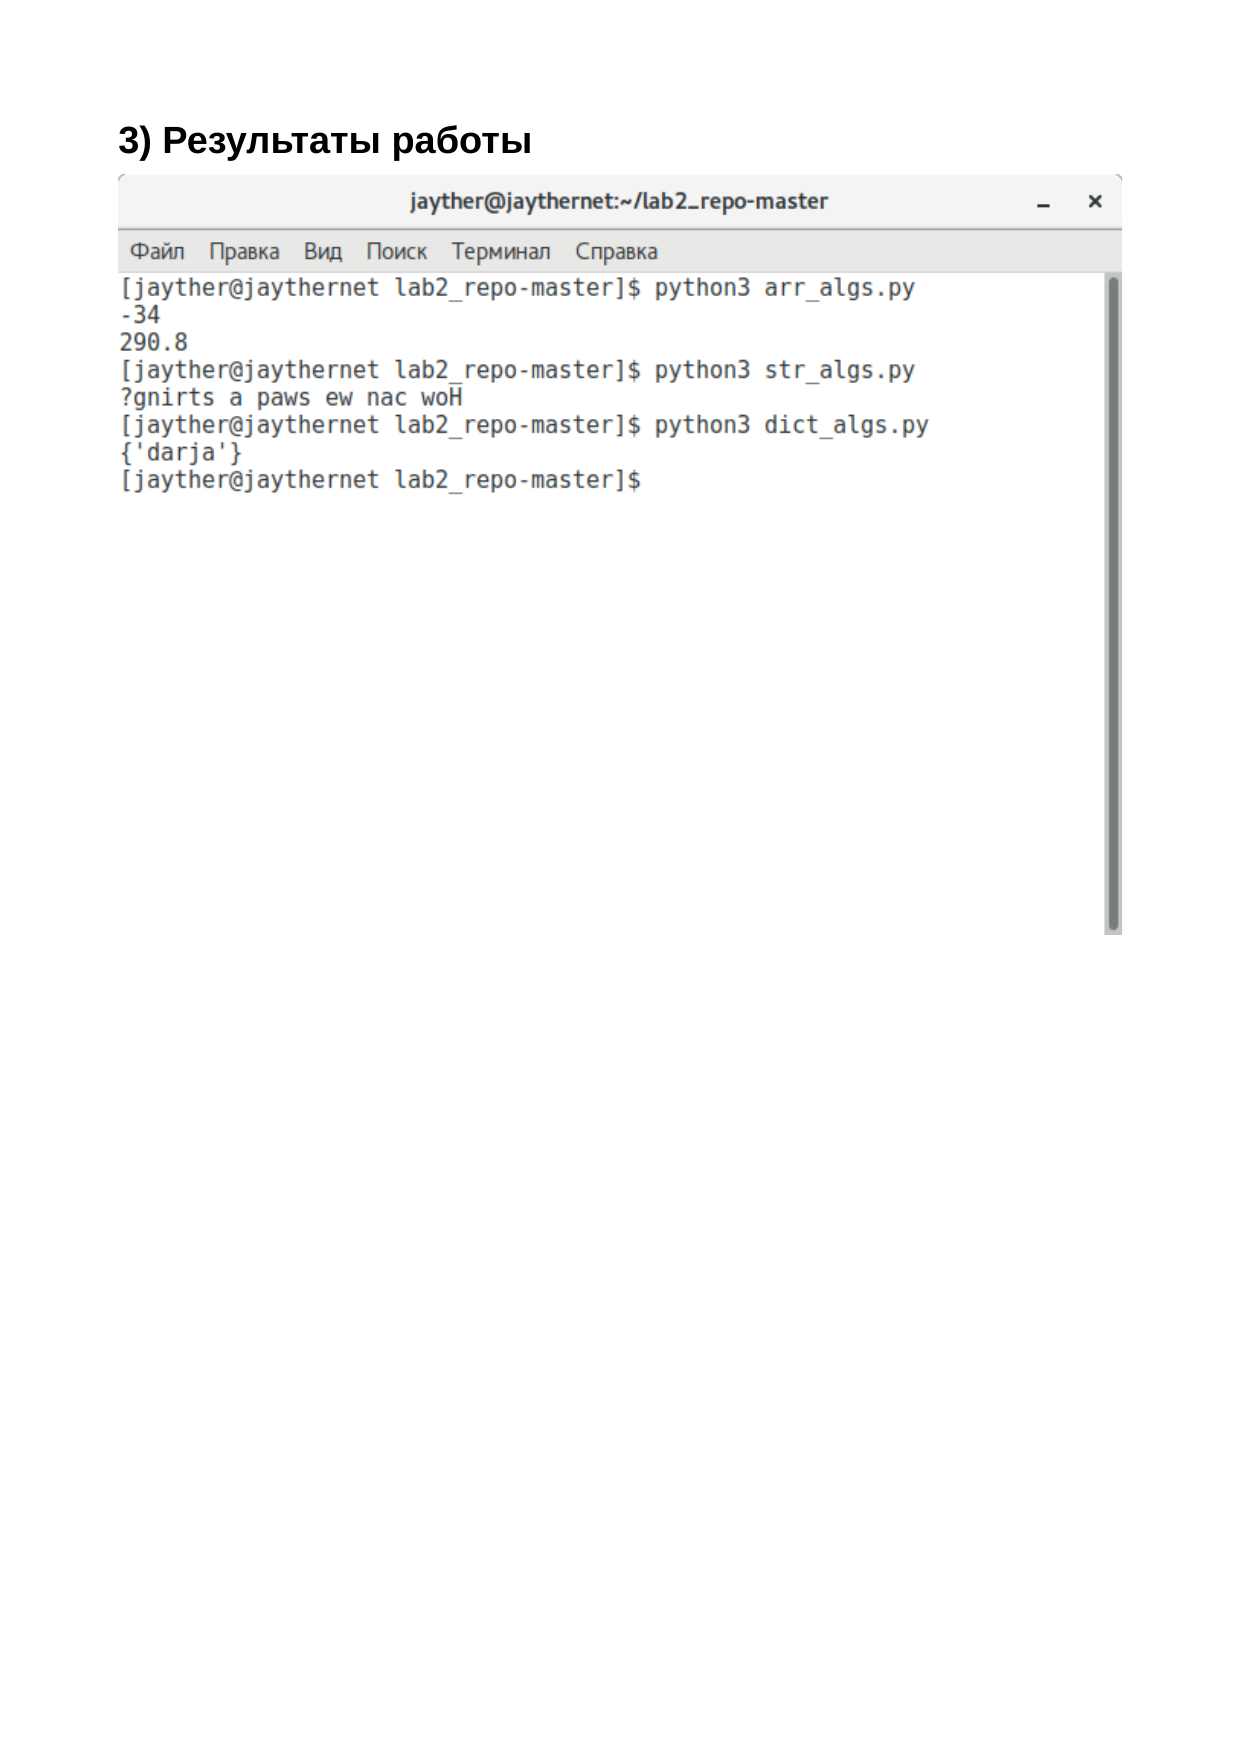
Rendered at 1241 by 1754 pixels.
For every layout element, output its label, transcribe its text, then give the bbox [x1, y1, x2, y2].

picture [118, 174, 1123, 935]
subtitle 3) Результаты работы [118, 118, 1122, 162]
